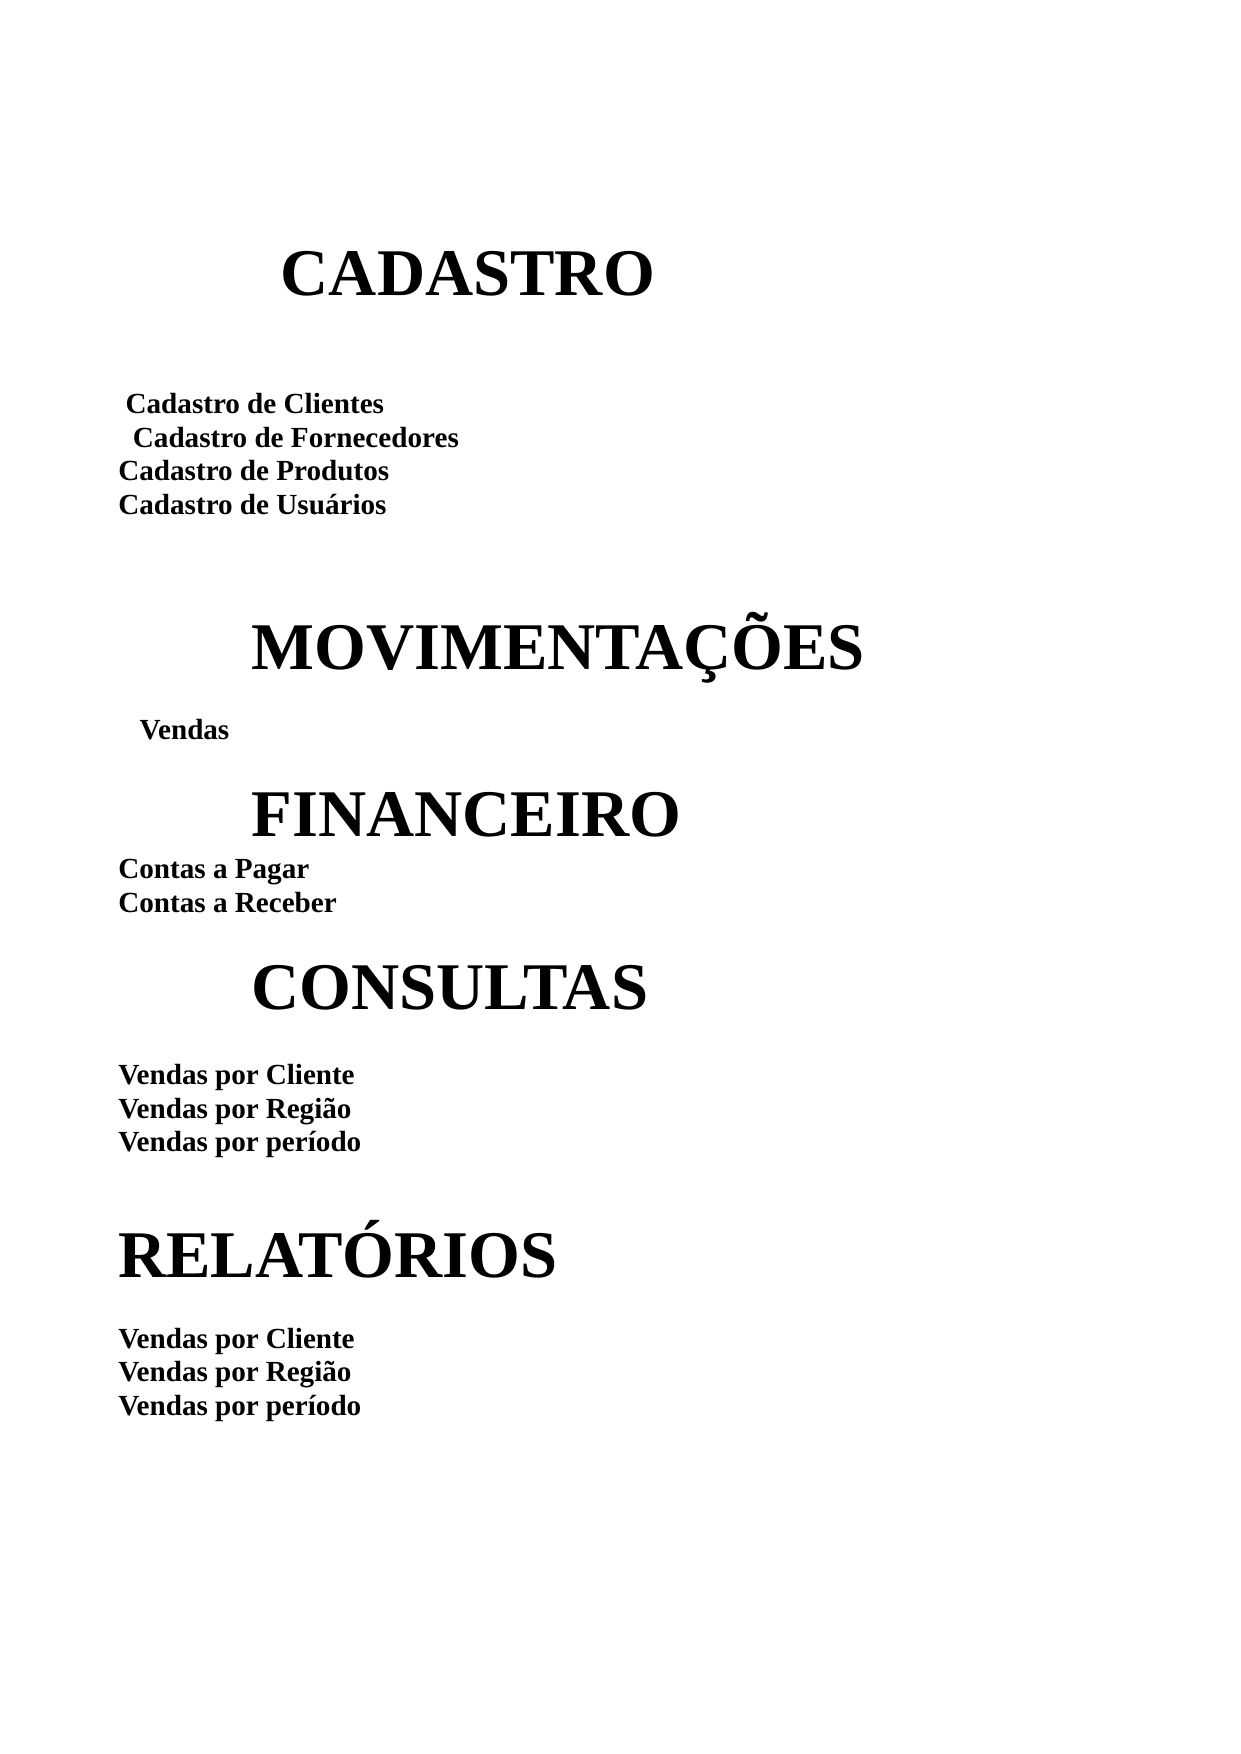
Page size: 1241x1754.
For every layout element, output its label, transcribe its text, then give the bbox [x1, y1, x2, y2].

text Cadastro de Fornecedores [118, 420, 1122, 453]
text Vendas por período [118, 1124, 1122, 1158]
text CONSULTAS [118, 947, 1122, 1024]
text CADASTRO [118, 233, 1122, 310]
text Cadastro de Produtos [118, 453, 1122, 487]
text Vendas por Cliente [118, 1057, 1122, 1091]
text Vendas por Região [118, 1354, 1122, 1388]
text MOVIMENTAÇÕES [118, 607, 1122, 683]
text Cadastro de Clientes [118, 386, 1122, 420]
text Vendas por Cliente [118, 1321, 1122, 1354]
text Contas a Pagar [118, 851, 1122, 885]
text Vendas por período [118, 1388, 1122, 1421]
text FINANCEIRO [118, 774, 1122, 851]
text Contas a Receber [118, 885, 1122, 918]
text RELATÓRIOS [118, 1215, 1122, 1292]
text Vendas [118, 712, 1122, 746]
text Cadastro de Usuários [118, 487, 1122, 521]
text Vendas por Região [118, 1091, 1122, 1124]
